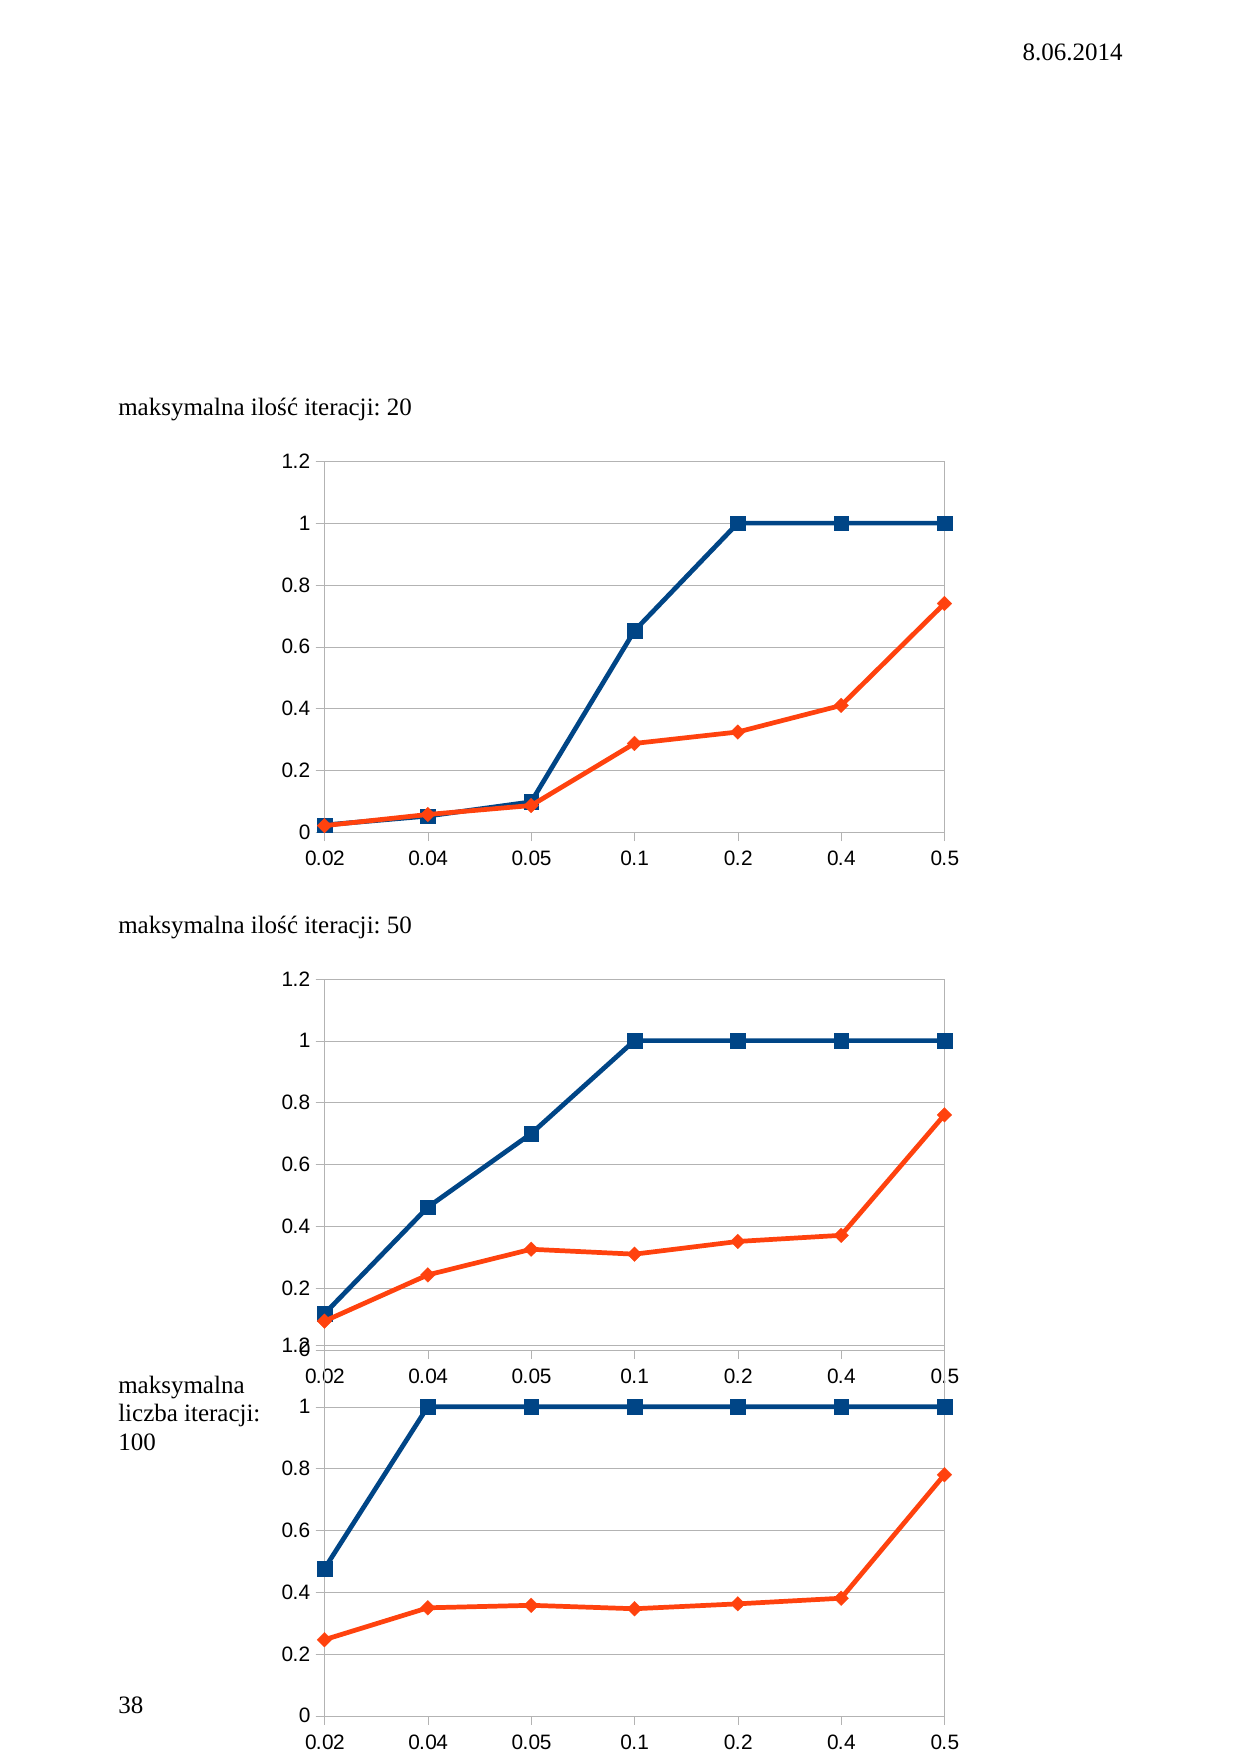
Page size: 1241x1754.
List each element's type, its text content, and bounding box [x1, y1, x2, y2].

text maksymalna ilość iteracji: 20 [118, 392, 1122, 421]
text maksymalna ilość iteracji: 50 [118, 910, 1122, 938]
text maksymalna liczba iteracji: 100 [325, 1408, 420, 1456]
text maksymalna liczba iteracji: 100 [400, 1410, 944, 1456]
text maksymalna liczba iteracji: 100 [945, 1370, 1122, 1456]
text maksymalna liczba iteracji: 100 [118, 1370, 324, 1456]
text maksymalna liczba iteracji: 100 [325, 1370, 944, 1407]
